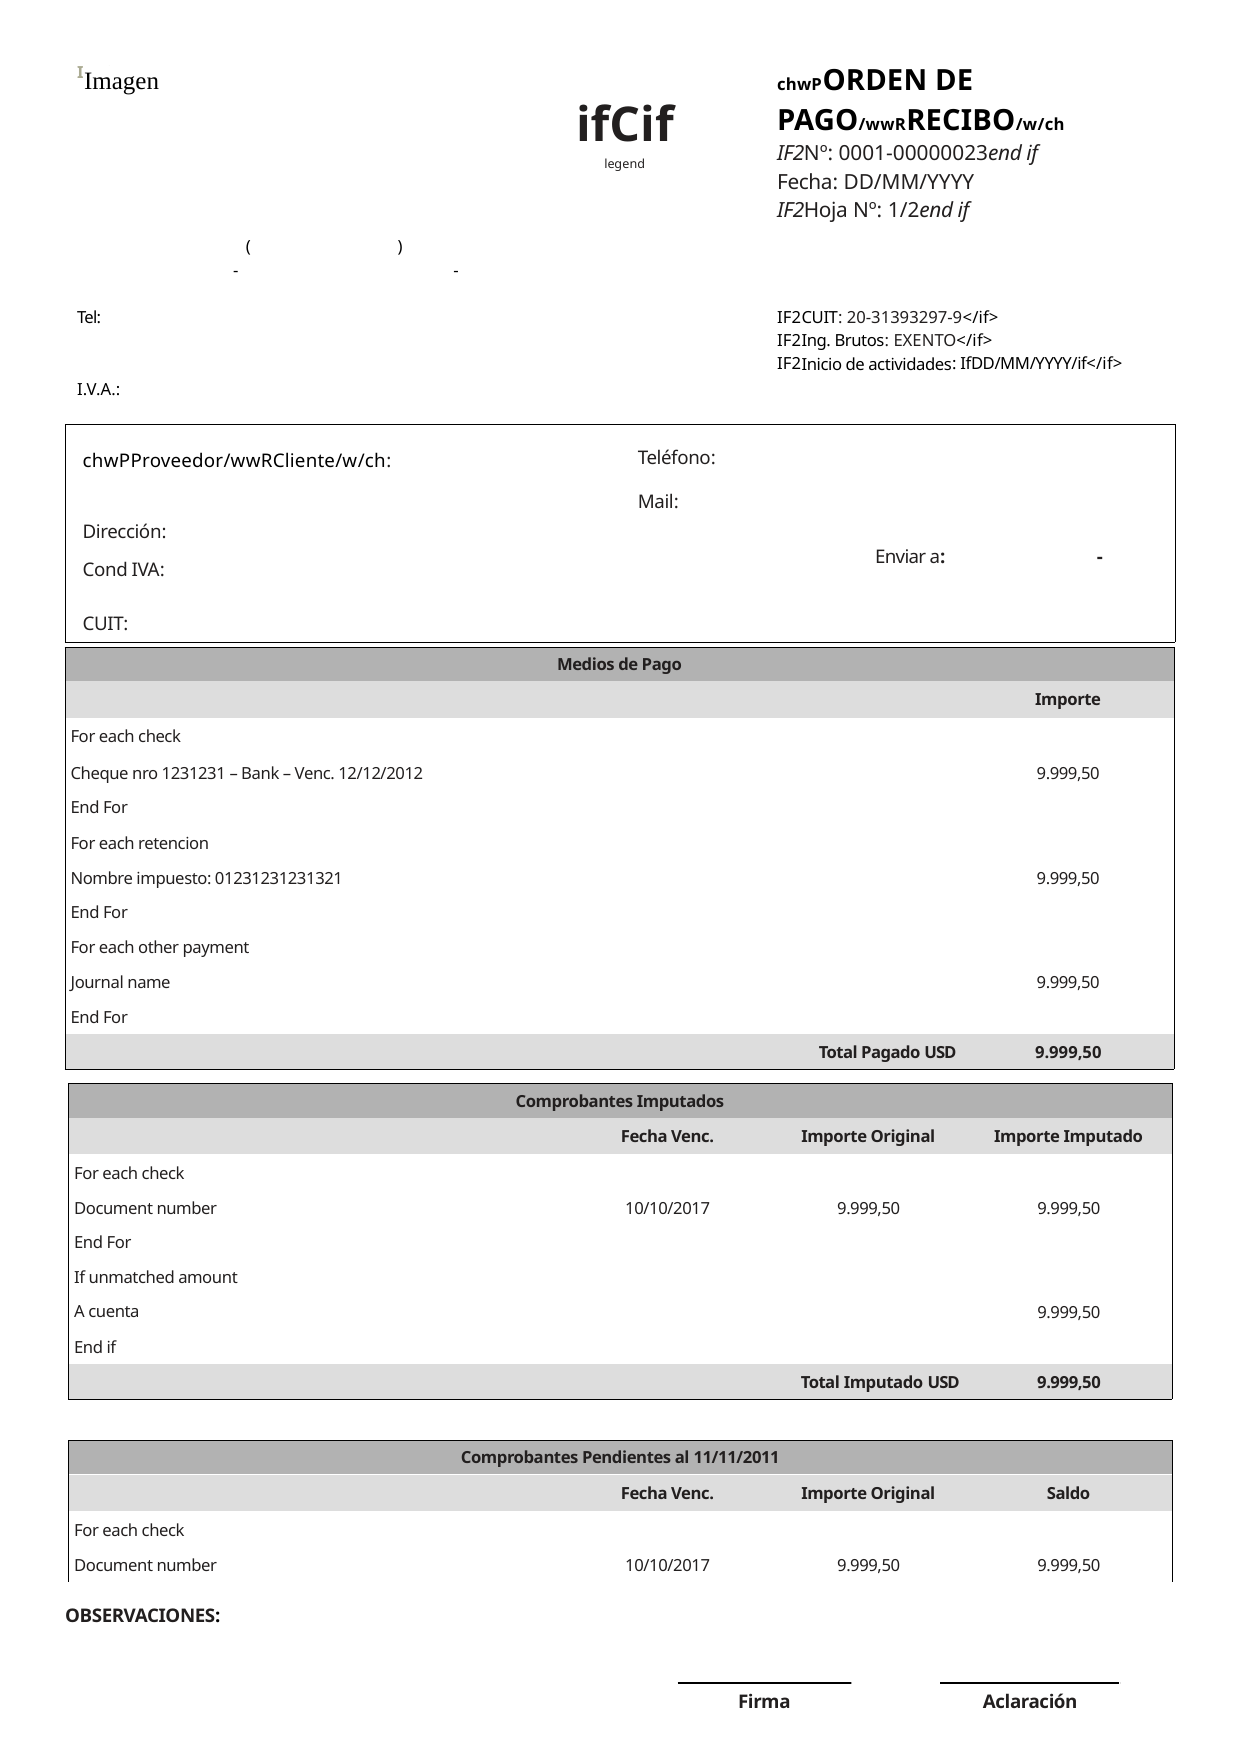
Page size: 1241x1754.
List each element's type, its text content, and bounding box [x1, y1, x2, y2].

table_cell For each retencion [66, 825, 962, 860]
table_cell Importe Imputado [965, 1118, 1172, 1154]
table_cell [962, 895, 1174, 929]
table_cell 9.999,50 [771, 1190, 965, 1225]
table_cell [771, 1155, 965, 1190]
table_cell Importe Original [771, 1118, 965, 1154]
table_cell [962, 718, 1174, 755]
table_cell Total Imputado USD [69, 1364, 965, 1399]
table_cell Fecha Venc. [564, 1118, 771, 1154]
table_cell End For [66, 1000, 962, 1034]
table_cell Importe [962, 681, 1174, 718]
table_cell For each check [69, 1155, 564, 1190]
table_cell [771, 1294, 965, 1329]
table_cell [564, 1259, 771, 1294]
table_cell [564, 1330, 771, 1364]
table_cell [965, 1511, 1172, 1547]
table_cell [962, 1000, 1174, 1034]
table_header Medios de Pago [66, 648, 1174, 681]
table_cell Importe Original [771, 1475, 965, 1511]
table_cell 9.999,50 [965, 1190, 1172, 1225]
table_cell Fecha Venc. [564, 1475, 771, 1511]
table_header Comprobantes Imputados [69, 1084, 1172, 1118]
table_cell Journal name [66, 964, 962, 999]
table_cell [69, 1475, 564, 1511]
table_cell [564, 1294, 771, 1329]
table_cell Total Pagado USD [66, 1034, 962, 1069]
table_cell End For [66, 790, 962, 824]
table_cell Cheque nro 1231231 – Bank – Venc. 12/12/2012 [66, 755, 962, 790]
table_cell [965, 1155, 1172, 1190]
table_cell 9.999,50 [962, 1034, 1174, 1069]
table_cell 10/10/2017 [564, 1547, 771, 1582]
text <if test="print_summary and o.partner_type=='customer'"> [12, 1413, 1240, 1440]
table_cell 9.999,50 [962, 755, 1174, 790]
table_cell Saldo [965, 1475, 1172, 1511]
table_cell 9.999,50 [962, 964, 1174, 999]
table_cell 9.999,50 [965, 1294, 1172, 1329]
table_cell [965, 1330, 1172, 1364]
table_header Comprobantes Pendientes al 11/11/2011 [69, 1441, 1172, 1474]
table_cell [66, 681, 962, 718]
table_cell [965, 1259, 1172, 1294]
table_cell [771, 1511, 965, 1547]
table_cell [965, 1225, 1172, 1259]
table_cell If unmatched amount [69, 1259, 564, 1294]
table_cell 10/10/2017 [564, 1190, 771, 1225]
table_cell [564, 1511, 771, 1547]
table_cell Document number [69, 1547, 564, 1582]
table_cell For each other payment [66, 929, 962, 964]
table_cell [771, 1225, 965, 1259]
table_cell A cuenta [69, 1294, 564, 1329]
table_cell [962, 929, 1174, 964]
table_cell [771, 1330, 965, 1364]
table_cell [564, 1155, 771, 1190]
table_cell 9.999,50 [965, 1547, 1172, 1582]
table_cell 9.999,50 [962, 860, 1174, 895]
table_cell For each check [69, 1511, 564, 1547]
table_cell Nombre impuesto: 01231231231321 [66, 860, 962, 895]
table_cell 9.999,50 [771, 1547, 965, 1582]
table_cell [962, 825, 1174, 860]
table_cell End For [69, 1225, 564, 1259]
table_cell 9.999,50 [965, 1364, 1172, 1399]
table_cell Document number [69, 1190, 564, 1225]
table_cell [771, 1259, 965, 1294]
table_cell End For [66, 895, 962, 929]
table_cell [564, 1225, 771, 1259]
table_cell End if [69, 1330, 564, 1364]
table_cell For each check [66, 718, 962, 755]
table_cell [962, 790, 1174, 824]
table_cell [69, 1118, 564, 1154]
